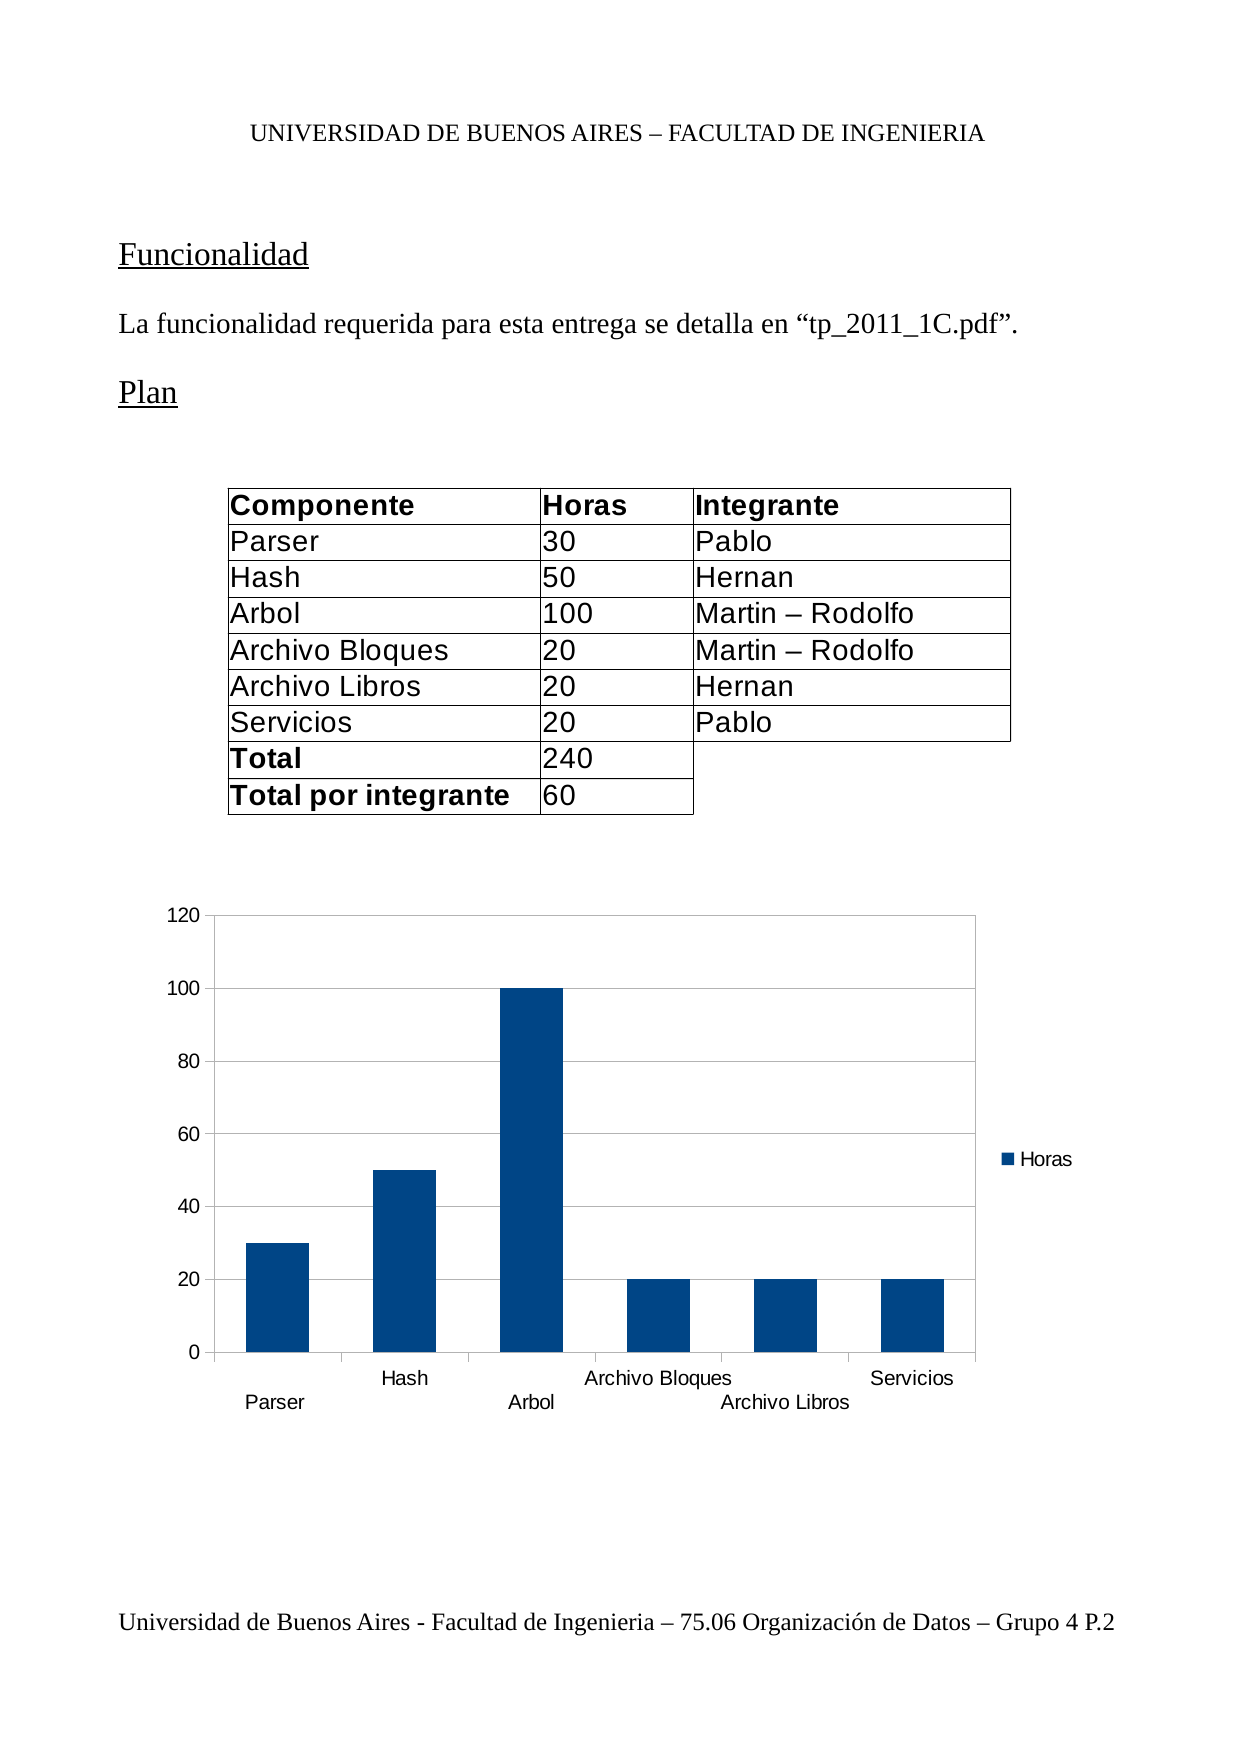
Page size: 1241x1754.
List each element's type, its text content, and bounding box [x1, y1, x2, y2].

text Funcionalidad [118, 234, 1122, 272]
text La funcionalidad requerida para esta entrega se detalla en “tp_2011_1C.pdf”. [118, 306, 1122, 339]
text Plan [118, 373, 1122, 411]
